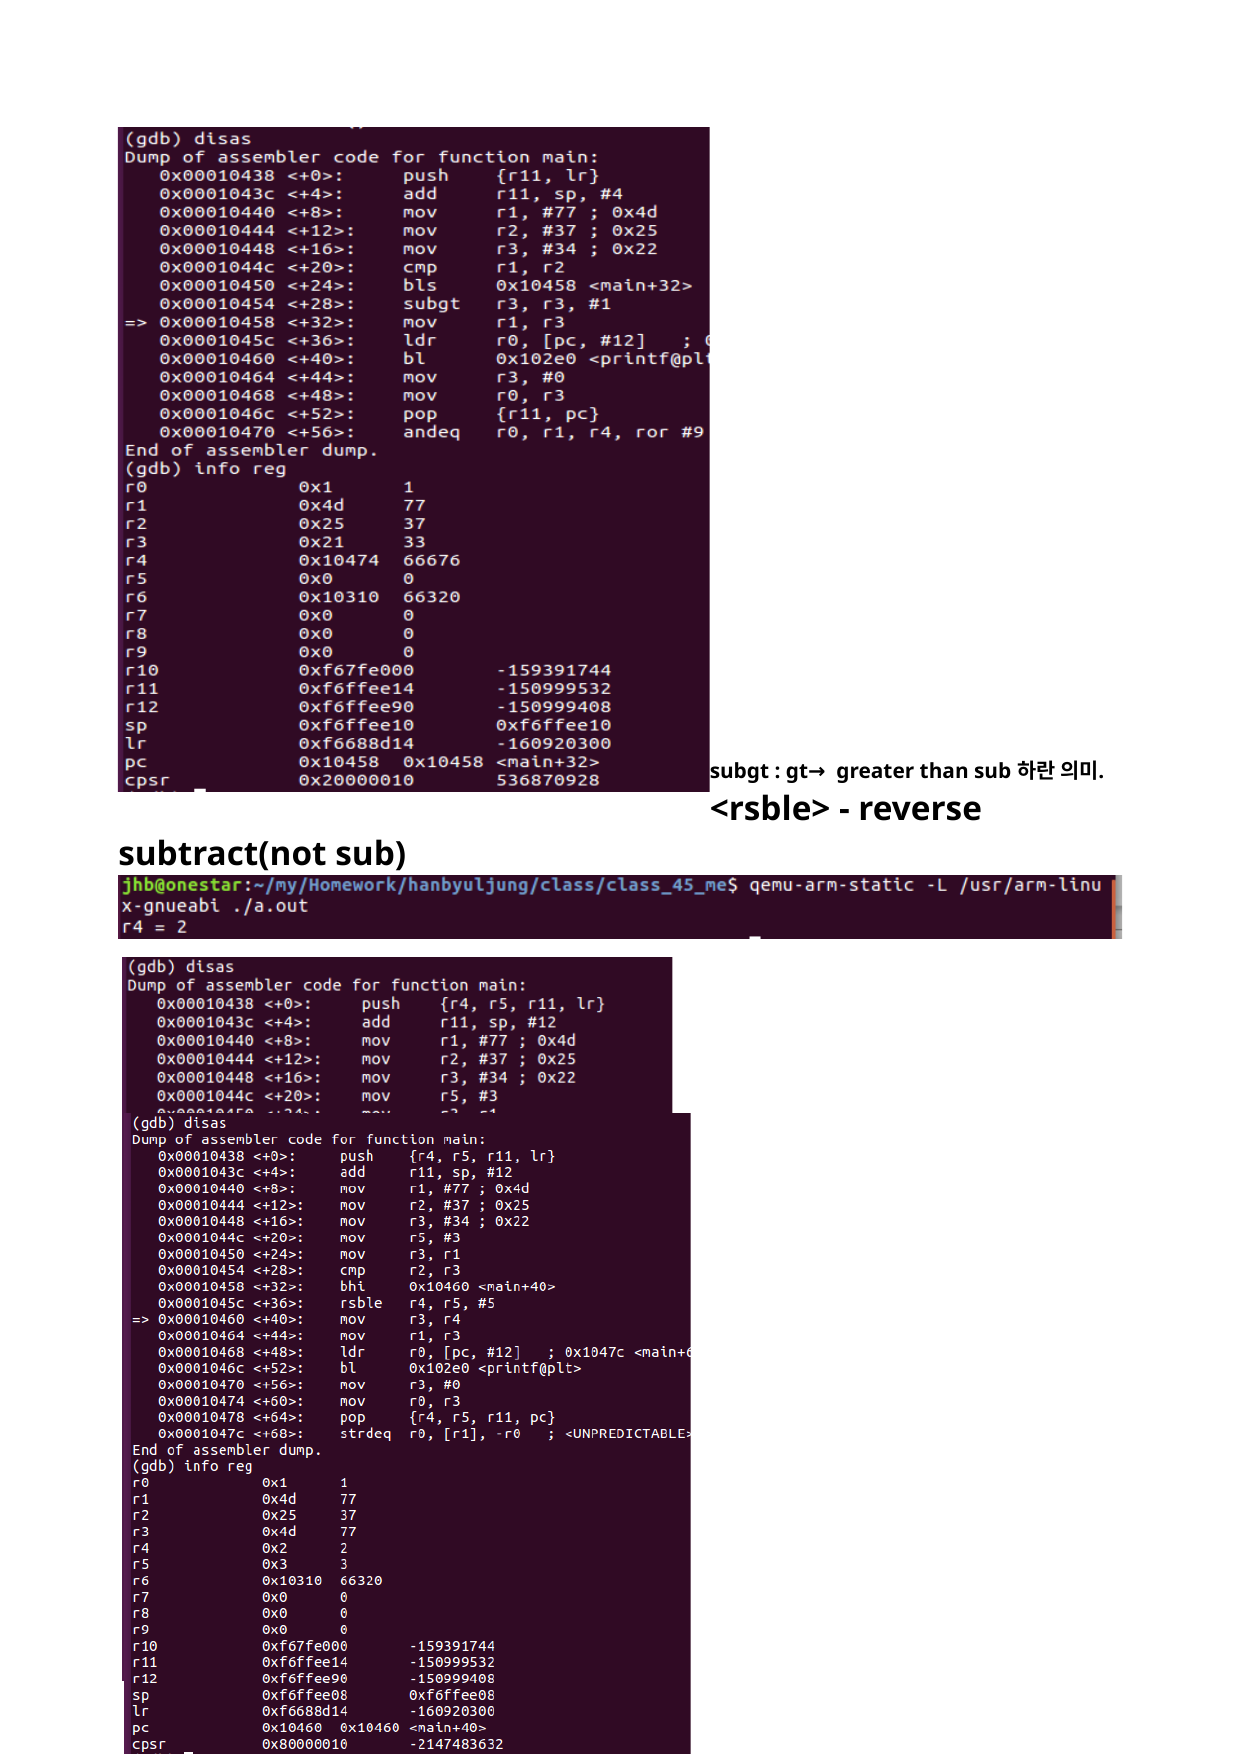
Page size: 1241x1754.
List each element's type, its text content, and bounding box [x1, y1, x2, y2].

text <rsble> - reverse subtract(not sub) [118, 784, 1122, 875]
picture [118, 875, 1123, 939]
text subgt : gt→ greater than sub 하란 의미. [710, 754, 1122, 784]
picture [117, 127, 710, 792]
picture [122, 957, 691, 1754]
